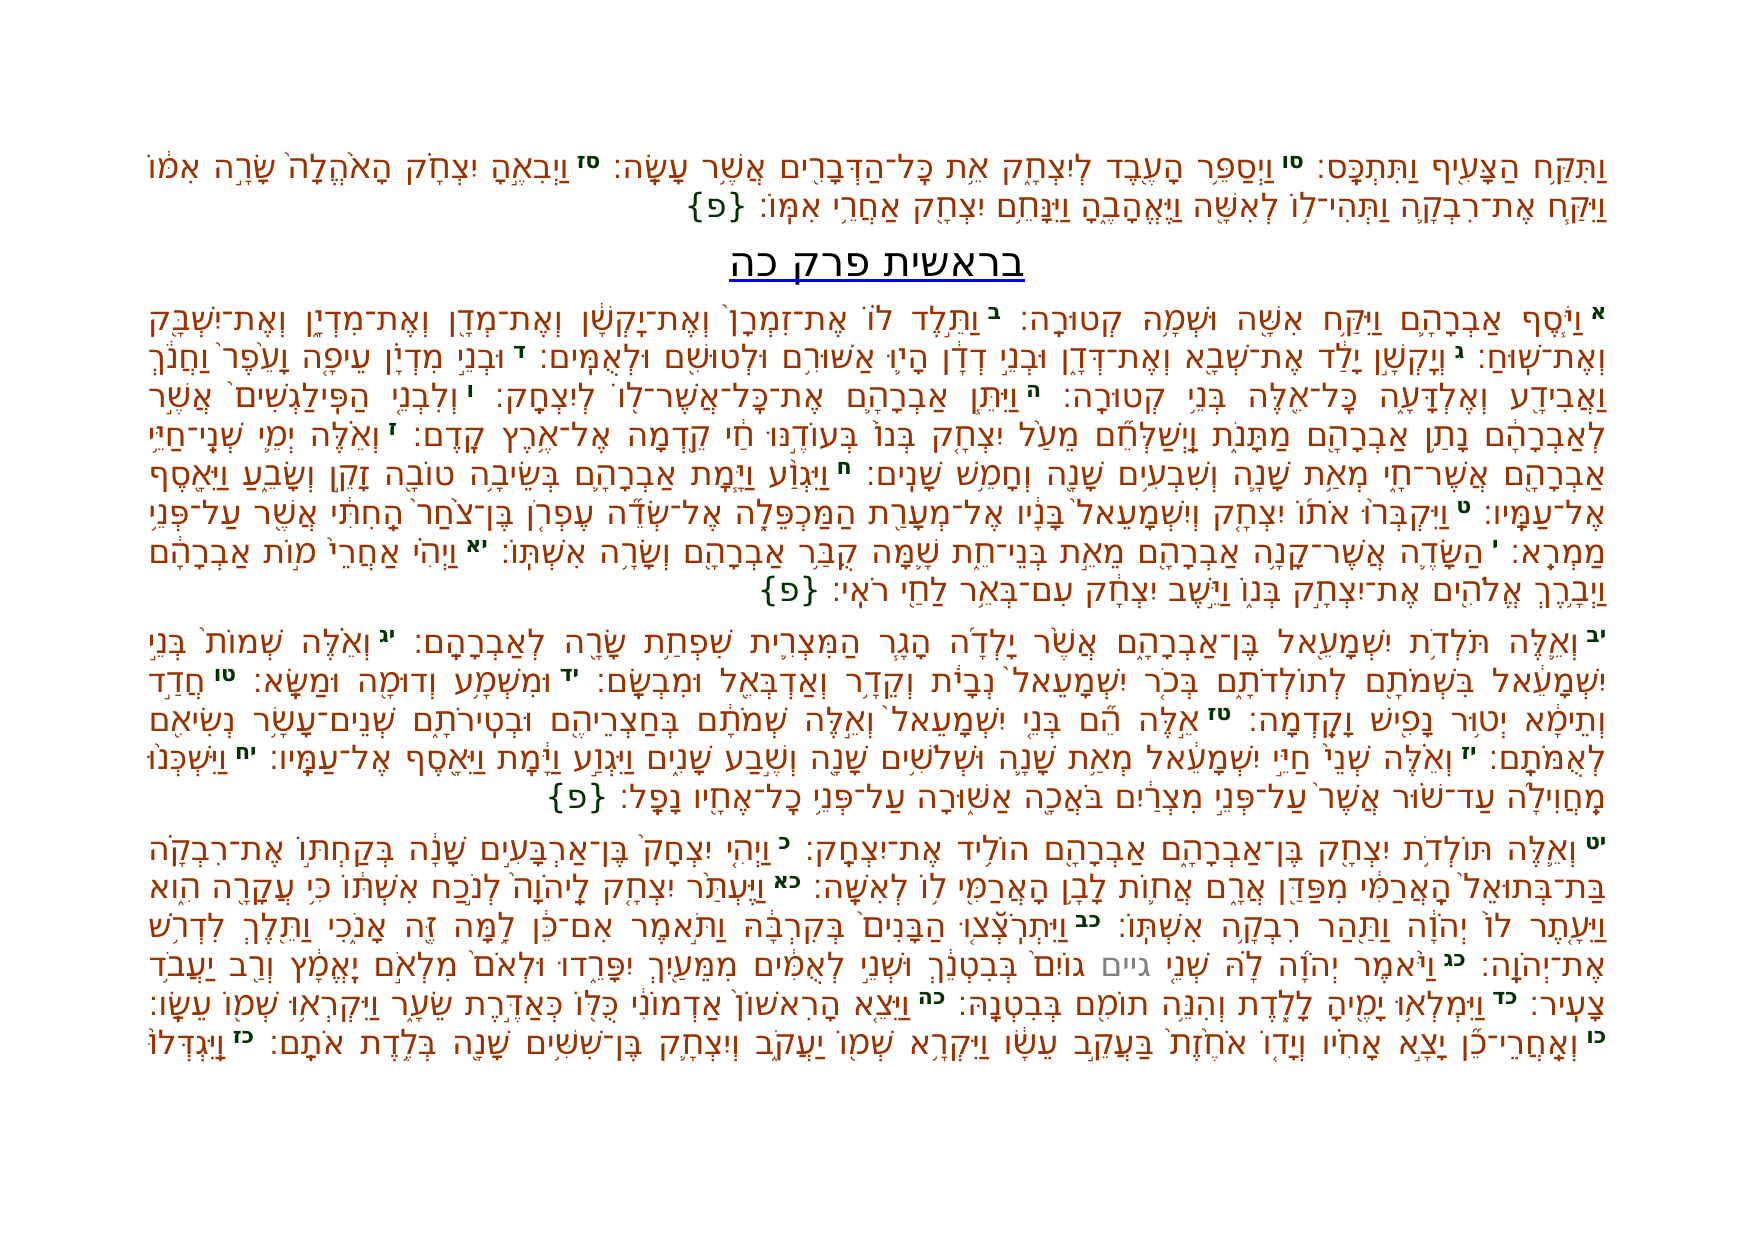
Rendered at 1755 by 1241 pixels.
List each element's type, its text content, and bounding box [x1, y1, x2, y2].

text יב וְאֵ֛לֶּה תֹּלְדֹ֥ת יִשְׁמָעֵ֖אל בֶּן־אַבְרָהָ֑ם אֲשֶׁ֨ר יָלְדָ֜ה הָגָ֧ר הַמִּצְרִ֛ית שִׁפְחַ֥ת שָׂרָ֖ה לְאַבְרָהָֽם׃ יג וְאֵ֗לֶּה שְׁמוֹת֙ בְּנֵ֣י יִשְׁמָעֵ֔אל בִּשְׁמֹתָ֖ם לְתוֹלְדֹתָ֑ם בְּכֹ֤ר יִשְׁמָעֵאל֙ נְבָיֹ֔ת וְקֵדָ֥ר וְאַדְבְּאֵ֖ל וּמִבְשָֽׂם׃ יד וּמִשְׁמָ֥ע וְדוּמָ֖ה וּמַשָּֽׂא׃ טו חֲדַ֣ד וְתֵימָ֔א יְט֥וּר נָפִ֖ישׁ וָקֵֽדְמָה׃ טז אֵ֣לֶּה הֵ֞ם בְּנֵ֤י יִשְׁמָעֵאל֙ וְאֵ֣לֶּה שְׁמֹתָ֔ם בְּחַצְרֵיהֶ֖ם וּבְטִֽירֹתָ֑ם שְׁנֵים־עָשָׂ֥ר נְשִׂיאִ֖ם לְאֻמֹּתָֽם׃ יז וְאֵ֗לֶּה שְׁנֵי֙ חַיֵּ֣י יִשְׁמָעֵ֔אל מְאַ֥ת שָׁנָ֛ה וּשְׁלֹשִׁ֥ים שָׁנָ֖ה וְשֶׁ֣בַע שָׁנִ֑ים וַיִּגְוַ֣ע וַיָּ֔מׇת וַיֵּאָ֖סֶף אֶל־עַמָּֽיו׃ יח וַיִּשְׁכְּנ֨וּ מֵֽחֲוִילָ֜ה עַד־שׁ֗וּר אֲשֶׁר֙ עַל־פְּנֵ֣י מִצְרַ֔יִם בֹּאֲכָ֖ה אַשּׁ֑וּרָה עַל־פְּנֵ֥י כׇל־אֶחָ֖יו נָפָֽל׃ {פ} [148, 622, 1606, 817]
text א וַיֹּ֧סֶף אַבְרָהָ֛ם וַיִּקַּ֥ח אִשָּׁ֖ה וּשְׁמָ֥הּ קְטוּרָֽה׃ ב וַתֵּ֣לֶד ל֗וֹ אֶת־זִמְרָן֙ וְאֶת־יׇקְשָׁ֔ן וְאֶת־מְדָ֖ן וְאֶת־מִדְיָ֑ן וְאֶת־יִשְׁבָּ֖ק וְאֶת־שֽׁוּחַ׃ ג וְיׇקְשָׁ֣ן יָלַ֔ד אֶת־שְׁבָ֖א וְאֶת־דְּדָ֑ן וּבְנֵ֣י דְדָ֔ן הָי֛וּ אַשּׁוּרִ֥ם וּלְטוּשִׁ֖ם וּלְאֻמִּֽים׃ ד וּבְנֵ֣י מִדְיָ֗ן עֵיפָ֤ה וָעֵ֙פֶר֙ וַחֲנֹ֔ךְ וַאֲבִידָ֖ע וְאֶלְדָּעָ֑ה כׇּל־אֵ֖לֶּה בְּנֵ֥י קְטוּרָֽה׃ ה וַיִּתֵּ֧ן אַבְרָהָ֛ם אֶת־כׇּל־אֲשֶׁר־ל֖וֹ לְיִצְחָֽק׃ ו וְלִבְנֵ֤י הַפִּֽילַגְשִׁים֙ אֲשֶׁ֣ר לְאַבְרָהָ֔ם נָתַ֥ן אַבְרָהָ֖ם מַתָּנֹ֑ת וַֽיְשַׁלְּחֵ֞ם מֵעַ֨ל יִצְחָ֤ק בְּנוֹ֙ בְּעוֹדֶ֣נּוּ חַ֔י קֵ֖דְמָה אֶל־אֶ֥רֶץ קֶֽדֶם׃ ז וְאֵ֗לֶּה יְמֵ֛י שְׁנֵֽי־חַיֵּ֥י אַבְרָהָ֖ם אֲשֶׁר־חָ֑י מְאַ֥ת שָׁנָ֛ה וְשִׁבְעִ֥ים שָׁנָ֖ה וְחָמֵ֥שׁ שָׁנִֽים׃ ח וַיִּגְוַ֨ע וַיָּ֧מׇת אַבְרָהָ֛ם בְּשֵׂיבָ֥ה טוֹבָ֖ה זָקֵ֣ן וְשָׂבֵ֑עַ וַיֵּאָ֖סֶף אֶל־עַמָּֽיו׃ ט וַיִּקְבְּר֨וּ אֹת֜וֹ יִצְחָ֤ק וְיִשְׁמָעֵאל֙ בָּנָ֔יו אֶל־מְעָרַ֖ת הַמַּכְפֵּלָ֑ה אֶל־שְׂדֵ֞ה עֶפְרֹ֤ן בֶּן־צֹ֙חַר֙ הַֽחִתִּ֔י אֲשֶׁ֖ר עַל־פְּנֵ֥י מַמְרֵֽא׃ י הַשָּׂדֶ֛ה אֲשֶׁר־קָנָ֥ה אַבְרָהָ֖ם מֵאֵ֣ת בְּנֵי־חֵ֑ת שָׁ֛מָּה קֻבַּ֥ר אַבְרָהָ֖ם וְשָׂרָ֥ה אִשְׁתּֽוֹ׃ יא וַיְהִ֗י אַחֲרֵי֙ מ֣וֹת אַבְרָהָ֔ם וַיְבָ֥רֶךְ אֱלֹהִ֖ים אֶת־יִצְחָ֣ק בְּנ֑וֹ וַיֵּ֣שֶׁב יִצְחָ֔ק עִם־בְּאֵ֥ר לַחַ֖י רֹאִֽי׃ {פ} [148, 299, 1606, 610]
text בראשית פרק כה [148, 238, 1606, 286]
text וַתִּקַּ֥ח הַצָּעִ֖יף וַתִּתְכָּֽס׃ סו וַיְסַפֵּ֥ר הָעֶ֖בֶד לְיִצְחָ֑ק אֵ֥ת כׇּל־הַדְּבָרִ֖ים אֲשֶׁ֥ר עָשָֽׂה׃ סז וַיְבִאֶ֣הָ יִצְחָ֗ק הָאֹ֙הֱלָה֙ שָׂרָ֣ה אִמּ֔וֹ וַיִּקַּ֧ח אֶת־רִבְקָ֛ה וַתְּהִי־ל֥וֹ לְאִשָּׁ֖ה וַיֶּאֱהָבֶ֑הָ וַיִּנָּחֵ֥ם יִצְחָ֖ק אַחֲרֵ֥י אִמּֽוֹ׃ {פ} [148, 148, 1606, 225]
text יט וְאֵ֛לֶּה תּוֹלְדֹ֥ת יִצְחָ֖ק בֶּן־אַבְרָהָ֑ם אַבְרָהָ֖ם הוֹלִ֥יד אֶת־יִצְחָֽק׃ כ וַיְהִ֤י יִצְחָק֙ בֶּן־אַרְבָּעִ֣ים שָׁנָ֔ה בְּקַחְתּ֣וֹ אֶת־רִבְקָ֗ה בַּת־בְּתוּאֵל֙ הָֽאֲרַמִּ֔י מִפַּדַּ֖ן אֲרָ֑ם אֲח֛וֹת לָבָ֥ן הָאֲרַמִּ֖י ל֥וֹ לְאִשָּֽׁה׃ כא וַיֶּעְתַּ֨ר יִצְחָ֤ק לַֽיהֹוָה֙ לְנֹ֣כַח אִשְׁתּ֔וֹ כִּ֥י עֲקָרָ֖ה הִ֑וא וַיֵּעָ֤תֶר לוֹ֙ יְהֹוָ֔ה וַתַּ֖הַר רִבְקָ֥ה אִשְׁתּֽוֹ׃ כב וַיִּתְרֹֽצְﬞצ֤וּ הַבָּנִים֙ בְּקִרְבָּ֔הּ וַתֹּ֣אמֶר אִם־כֵּ֔ן לָ֥מָּה זֶּ֖ה אָנֹ֑כִי וַתֵּ֖לֶךְ לִדְרֹ֥שׁ אֶת־יְהֹוָֽה׃ כג וַיֹּ֨אמֶר יְהֹוָ֜ה לָ֗הּ שְׁנֵ֤י גיים גוֹיִם֙ בְּבִטְנֵ֔ךְ וּשְׁנֵ֣י לְאֻמִּ֔ים מִמֵּעַ֖יִךְ יִפָּרֵ֑דוּ וּלְאֹם֙ מִלְאֹ֣ם יֶֽאֱמָ֔ץ וְרַ֖ב יַעֲבֹ֥ד צָעִֽיר׃ כד וַיִּמְלְא֥וּ יָמֶ֖יהָ לָלֶ֑דֶת וְהִנֵּ֥ה תוֹמִ֖ם בְּבִטְנָֽהּ׃ כה וַיֵּצֵ֤א הָרִאשׁוֹן֙ אַדְמוֹנִ֔י כֻּלּ֖וֹ כְּאַדֶּ֣רֶת שֵׂעָ֑ר וַיִּקְרְא֥וּ שְׁמ֖וֹ עֵשָֽׂו׃ כו וְאַֽחֲרֵי־כֵ֞ן יָצָ֣א אָחִ֗יו וְיָד֤וֹ אֹחֶ֙זֶת֙ בַּעֲקֵ֣ב עֵשָׂ֔ו וַיִּקְרָ֥א שְׁמ֖וֹ יַעֲקֹ֑ב וְיִצְחָ֛ק בֶּן־שִׁשִּׁ֥ים שָׁנָ֖ה בְּלֶ֥דֶת אֹתָֽם׃ כז וַֽיִּגְדְּלוּ֙ [148, 829, 1606, 1062]
